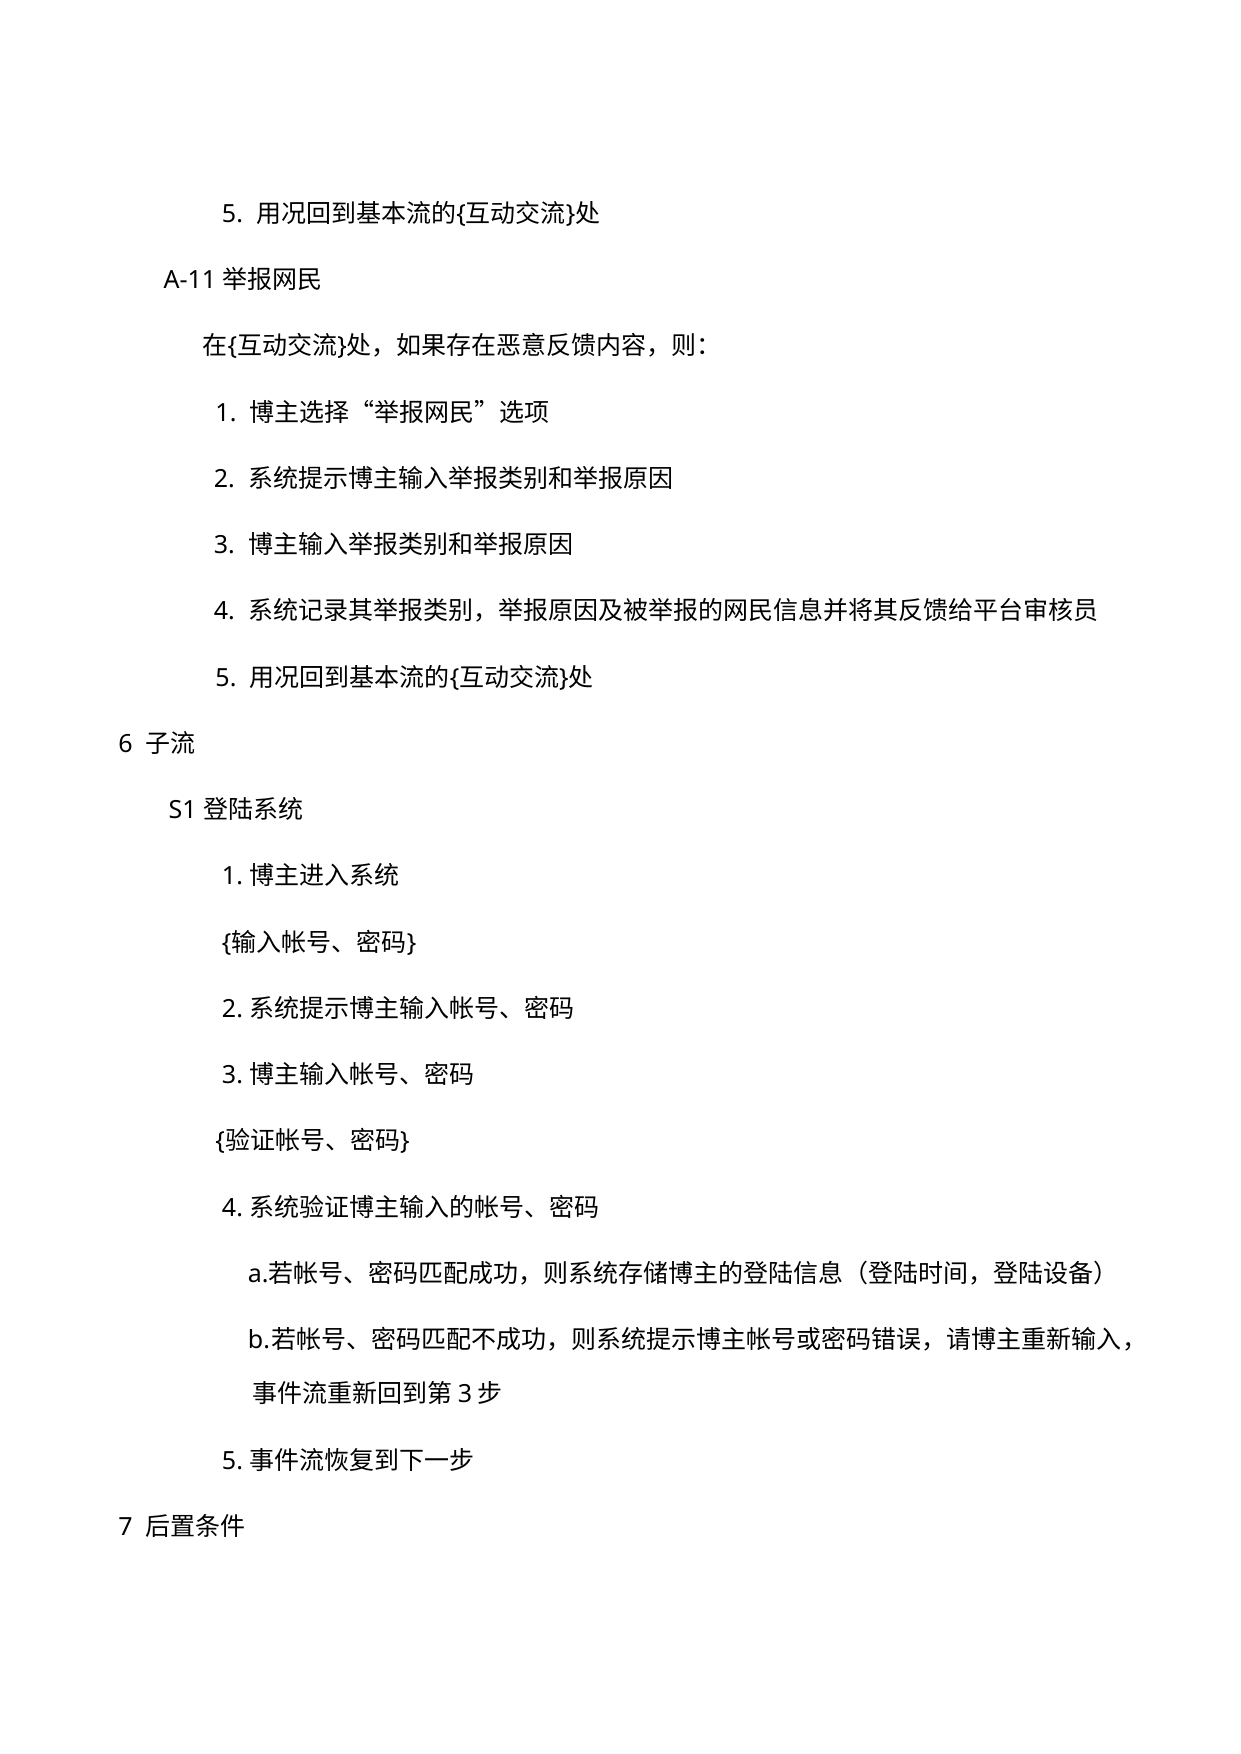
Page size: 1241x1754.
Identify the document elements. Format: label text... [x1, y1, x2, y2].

list 7 后置条件 [118, 1506, 1122, 1543]
text 1. 博主选择“举报网民”选项 [118, 392, 1122, 428]
list 3. 博主输入帐号、密码 [118, 1054, 1122, 1091]
list 2. 系统提示博主输入帐号、密码 [118, 988, 1122, 1024]
text 2. 系统提示博主输入举报类别和举报原因 [118, 458, 1122, 494]
list {验证帐号、密码} [118, 1121, 1122, 1157]
list {输入帐号、密码} [118, 922, 1122, 958]
text 5. 用况回到基本流的{互动交流}处 [118, 193, 1122, 229]
list 5. 事件流恢复到下一步 [118, 1440, 1122, 1476]
text 3. 博主输入举报类别和举报原因 [118, 524, 1122, 561]
list 4. 系统验证博主输入的帐号、密码 [118, 1187, 1122, 1223]
list 6 子流 [118, 723, 1122, 759]
list b.若帐号、密码匹配不成功，则系统提示博主帐号或密码错误，请博主重新输入， 事件流重新回到第3步 [118, 1319, 1122, 1410]
list S1 登陆系统 [156, 789, 1122, 826]
text 4. 系统记录其举报类别，举报原因及被举报的网民信息并将其反馈给平台审核员 [118, 591, 1122, 627]
list a.若帐号、密码匹配成功，则系统存储博主的登陆信息（登陆时间，登陆设备） [118, 1253, 1122, 1289]
text 在{互动交流}处，如果存在恶意反馈内容，则： [118, 326, 1122, 362]
text A-11 举报网民 [118, 259, 1122, 296]
text 5. 用况回到基本流的{互动交流}处 [118, 657, 1122, 693]
list 1. 博主进入系统 [118, 856, 1122, 892]
